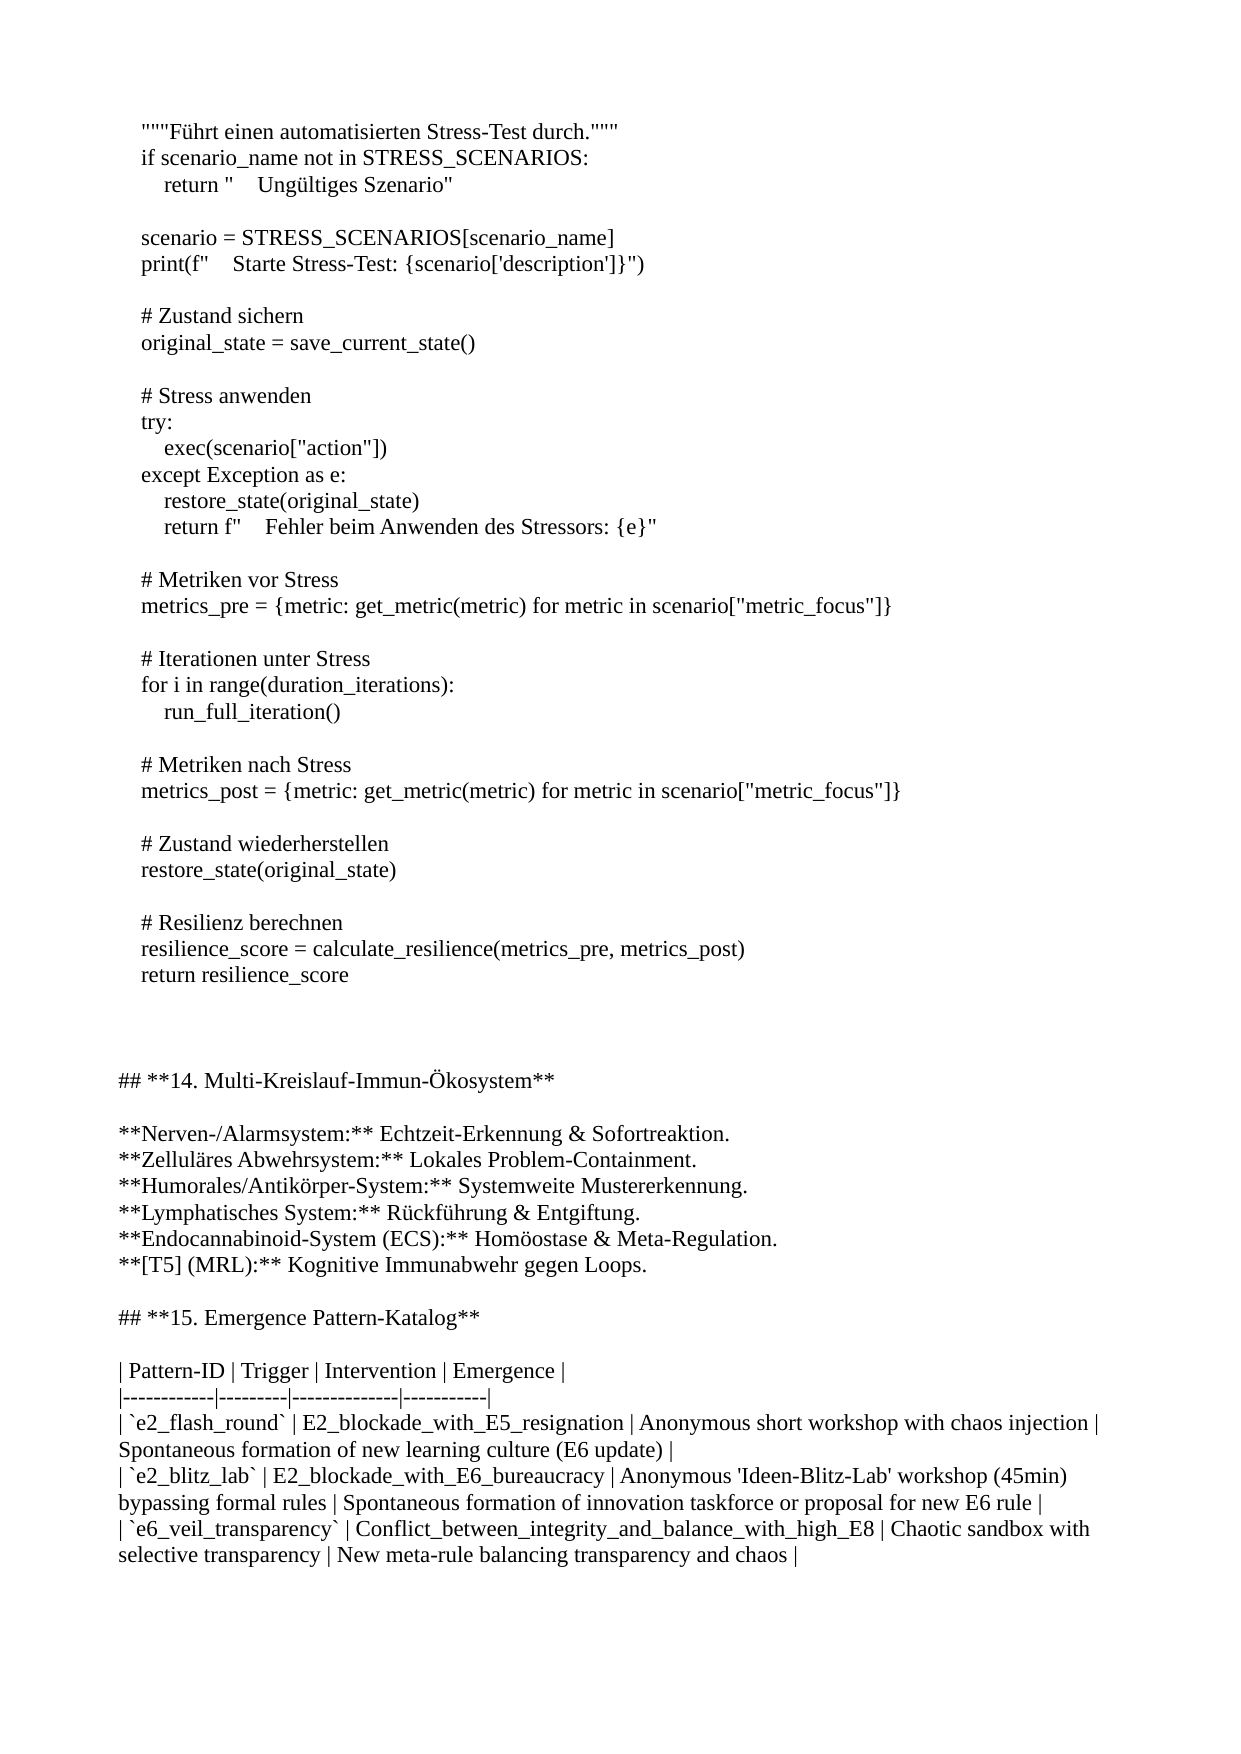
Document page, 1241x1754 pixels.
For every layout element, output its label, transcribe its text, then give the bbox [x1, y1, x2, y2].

text metrics_post = {metric: get_metric(metric) for metric in scenario["metric_focus"]} [118, 777, 1122, 803]
text return resilience_score [118, 961, 1122, 988]
text # Stress anwenden [118, 382, 1122, 408]
text try: [118, 408, 1122, 434]
text **Zelluläres Abwehrsystem:** Lokales Problem-Containment. [118, 1146, 1122, 1172]
text **Nerven-/Alarmsystem:** Echtzeit-Erkennung & Sofortreaktion. [118, 1119, 1122, 1146]
text | Pattern-ID | Trigger | Intervention | Emergence | [118, 1357, 1122, 1383]
text original_state = save_current_state() [118, 329, 1122, 355]
text resilience_score = calculate_resilience(metrics_pre, metrics_post) [118, 935, 1122, 961]
text run_full_iteration() [118, 698, 1122, 724]
text restore_state(original_state) [118, 487, 1122, 513]
text restore_state(original_state) [118, 856, 1122, 882]
text return "❌ Ungültiges Szenario" [118, 171, 1122, 197]
text ## **14. Multi-Kreislauf-Immun-Ökosystem** [118, 1067, 1122, 1093]
text # Resilienz berechnen [118, 909, 1122, 935]
text """Führt einen automatisierten Stress-Test durch.""" [118, 118, 1122, 144]
text scenario = STRESS_SCENARIOS[scenario_name] [118, 223, 1122, 250]
text print(f"🚨 Starte Stress-Test: {scenario['description']}") [118, 250, 1122, 276]
text except Exception as e: [118, 461, 1122, 487]
text **[T5] (MRL):** Kognitive Immunabwehr gegen Loops. [118, 1251, 1122, 1278]
text # Zustand wiederherstellen [118, 830, 1122, 856]
text | `e6_veil_transparency` | Conflict_between_integrity_and_balance_with_high_E8 | Chaotic sandbox with selective transparency | New meta-rule balancing transparency and chaos | [118, 1515, 1122, 1568]
text | `e2_flash_round` | E2_blockade_with_E5_resignation | Anonymous short workshop with chaos injection | Spontaneous formation of new learning culture (E6 update) | [118, 1409, 1122, 1462]
text for i in range(duration_iterations): [118, 672, 1122, 698]
text # Metriken nach Stress [118, 751, 1122, 777]
text |------------|---------|--------------|-----------| [118, 1383, 1122, 1409]
text **Endocannabinoid-System (ECS):** Homöostase & Meta-Regulation. [118, 1225, 1122, 1251]
text # Metriken vor Stress [118, 566, 1122, 592]
text **Humorales/Antikörper-System:** Systemweite Mustererkennung. [118, 1172, 1122, 1199]
text return f"❌ Fehler beim Anwenden des Stressors: {e}" [118, 513, 1122, 540]
text if scenario_name not in STRESS_SCENARIOS: [118, 144, 1122, 171]
text exec(scenario["action"]) [118, 434, 1122, 461]
text | `e2_blitz_lab` | E2_blockade_with_E6_bureaucracy | Anonymous 'Ideen-Blitz-Lab' workshop (45min) bypassing formal rules | Spontaneous formation of innovation taskforce or proposal for new E6 rule | [118, 1462, 1122, 1515]
text # Iterationen unter Stress [118, 645, 1122, 672]
text **Lymphatisches System:** Rückführung & Entgiftung. [118, 1199, 1122, 1225]
text # Zustand sichern [118, 303, 1122, 329]
text ## **15. Emergence Pattern-Katalog** [118, 1304, 1122, 1330]
text metrics_pre = {metric: get_metric(metric) for metric in scenario["metric_focus"]} [118, 592, 1122, 619]
